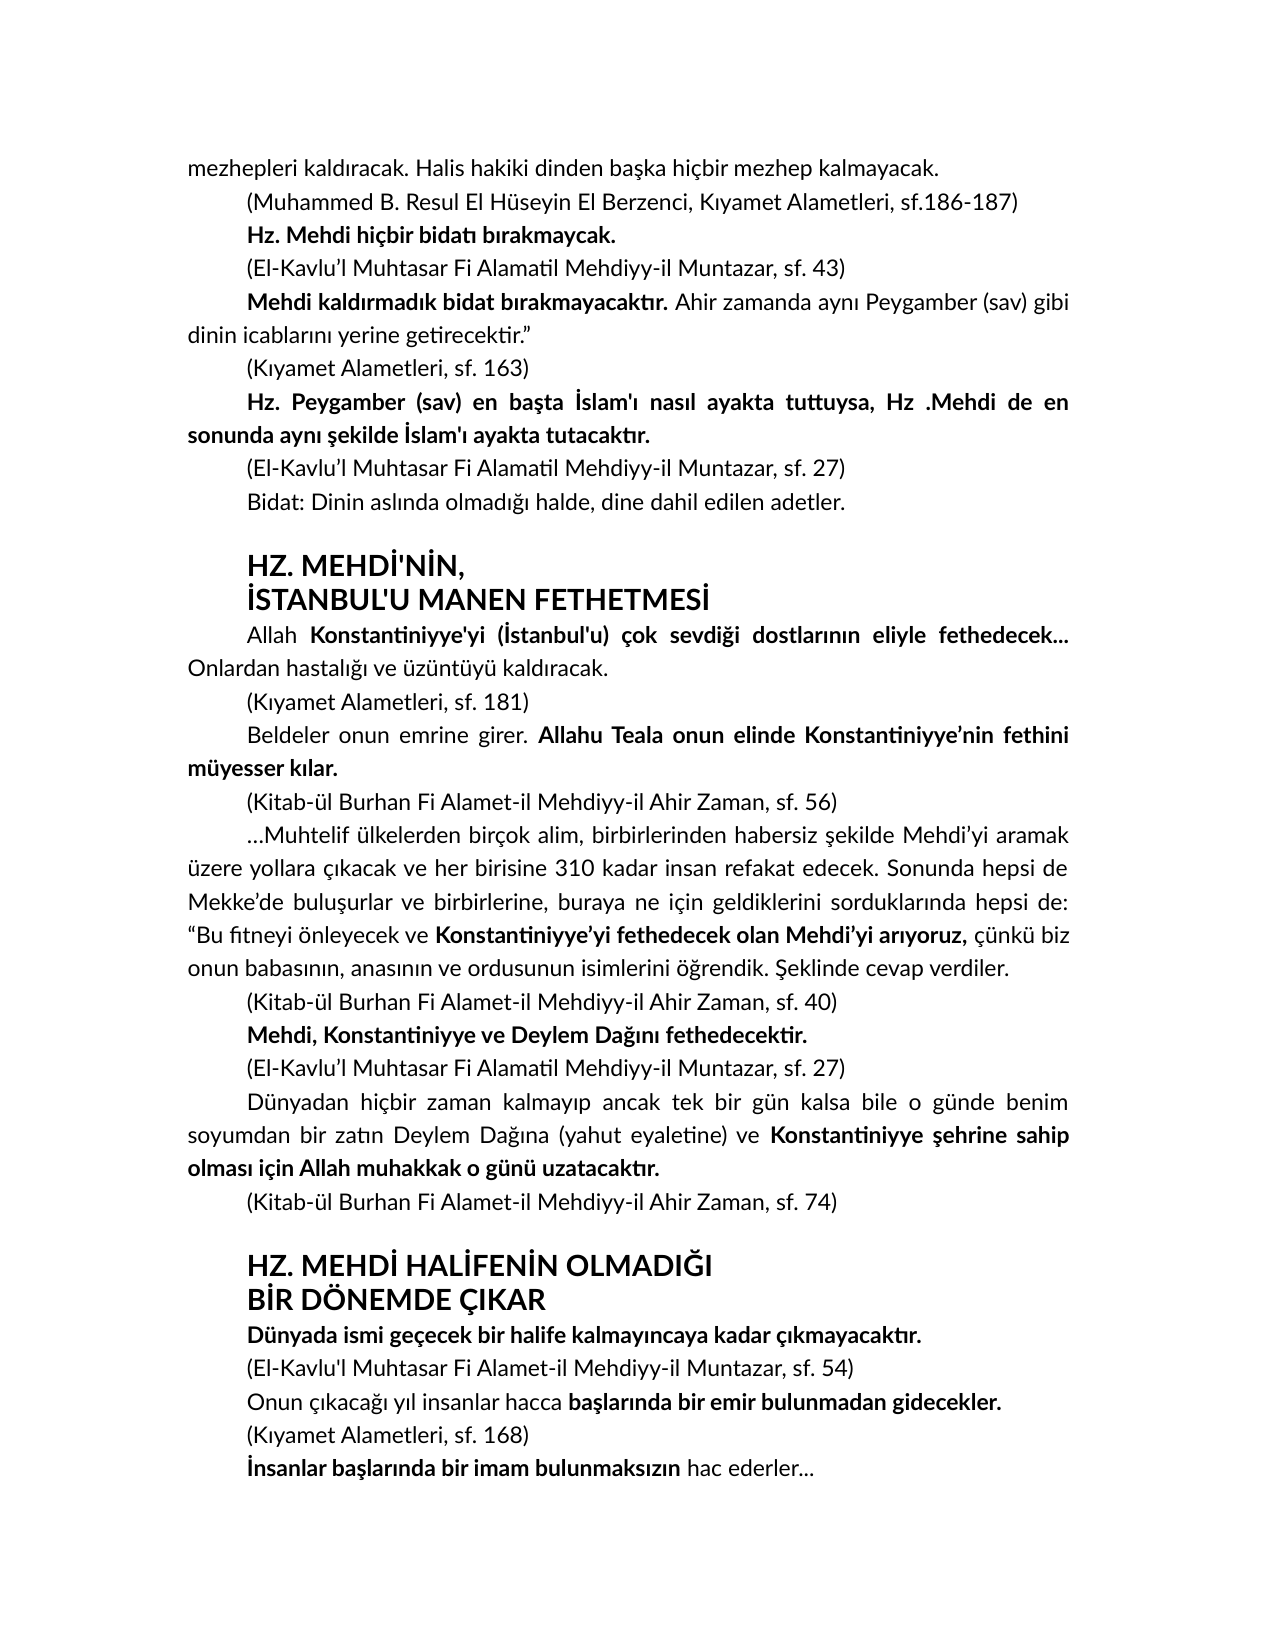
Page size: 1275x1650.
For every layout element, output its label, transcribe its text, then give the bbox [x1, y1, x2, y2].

text (El-Kavlu’l Muhtasar Fi Alamatil Mehdiyy-il Muntazar, sf. 43) [187, 250, 1070, 283]
text İSTANBUL'U MANEN FETHETMESİ [187, 583, 1070, 617]
text (El-Kavlu’l Muhtasar Fi Alamatil Mehdiyy-il Muntazar, sf. 27) [187, 1050, 1070, 1083]
text (El-Kavlu’l Muhtasar Fi Alamatil Mehdiyy-il Muntazar, sf. 27) [187, 450, 1070, 483]
text (Muhammed B. Resul El Hüseyin El Berzenci, Kıyamet Alametleri, sf.186-187) [187, 183, 1070, 217]
text Allah Konstantiniyye'yi (İstanbul'u) çok sevdiği dostlarının eliyle fethedecek... Onlardan hastalığı ve üzüntüyü kaldıracak. [187, 617, 1070, 683]
text (Kitab-ül Burhan Fi Alamet-il Mehdiyy-il Ahir Zaman, sf. 74) [187, 1183, 1070, 1217]
text Bidat: Dinin aslında olmadığı halde, dine dahil edilen adetler. [187, 483, 1070, 517]
text (Kıyamet Alametleri, sf. 163) [187, 350, 1070, 383]
text HZ. MEHDİ HALİFENİN OLMADIĞI [187, 1250, 1070, 1283]
text mezhepleri kaldıracak. Halis hakiki dinden başka hiçbir mezhep kalmayacak. [187, 150, 1070, 183]
text (Kitab-ül Burhan Fi Alamet-il Mehdiyy-il Ahir Zaman, sf. 40) [187, 983, 1070, 1017]
text Dünyadan hiçbir zaman kalmayıp ancak tek bir gün kalsa bile o günde benim soyumdan bir zatın Deylem Dağına (yahut eyaletine) ve Konstantiniyye şehrine sahip olması için Allah muhakkak o günü uzatacaktır. [187, 1083, 1070, 1183]
text İnsanlar başlarında bir imam bulunmaksızın hac ederler... [187, 1450, 1070, 1483]
text (Kıyamet Alametleri, sf. 181) [187, 683, 1070, 717]
text (Kıyamet Alametleri, sf. 168) [187, 1417, 1070, 1450]
text BİR DÖNEMDE ÇIKAR [187, 1283, 1070, 1317]
text Mehdi kaldırmadık bidat bırakmayacaktır. Ahir zamanda aynı Peygamber (sav) gibi dinin icablarını yerine getirecektir.” [187, 283, 1070, 350]
text Dünyada ismi geçecek bir halife kalmayıncaya kadar çıkmayacaktır. [187, 1317, 1070, 1350]
text HZ. MEHDİ'NİN, [187, 550, 1070, 583]
text Hz. Mehdi hiçbir bidatı bırakmaycak. [187, 217, 1070, 250]
text …Muhtelif ülkelerden birçok alim, birbirlerinden habersiz şekilde Mehdi’yi aramak üzere yollara çıkacak ve her birisine 310 kadar insan refakat edecek. Sonunda hepsi de Mekke’de buluşurlar ve birbirlerine, buraya ne için geldiklerini sorduklarında hepsi de: “Bu fitneyi önleyecek ve Konstantiniyye’yi fethedecek olan Mehdi’yi arıyoruz, çünkü biz onun babasının, anasının ve ordusunun isimlerini öğrendik. Şeklinde cevap verdiler. [187, 817, 1070, 983]
text (El-Kavlu'l Muhtasar Fi Alamet-il Mehdiyy-il Muntazar, sf. 54) [187, 1350, 1070, 1383]
text Onun çıkacağı yıl insanlar hacca başlarında bir emir bulunmadan gidecekler. [187, 1383, 1070, 1417]
text Beldeler onun emrine girer. Allahu Teala onun elinde Konstantiniyye’nin fethini müyesser kılar. [187, 717, 1070, 783]
text Hz. Peygamber (sav) en başta İslam'ı nasıl ayakta tuttuysa, Hz .Mehdi de en sonunda aynı şekilde İslam'ı ayakta tutacaktır. [187, 383, 1070, 450]
text Mehdi, Konstantiniyye ve Deylem Dağını fethedecektir. [187, 1017, 1070, 1050]
text (Kitab-ül Burhan Fi Alamet-il Mehdiyy-il Ahir Zaman, sf. 56) [187, 783, 1070, 817]
